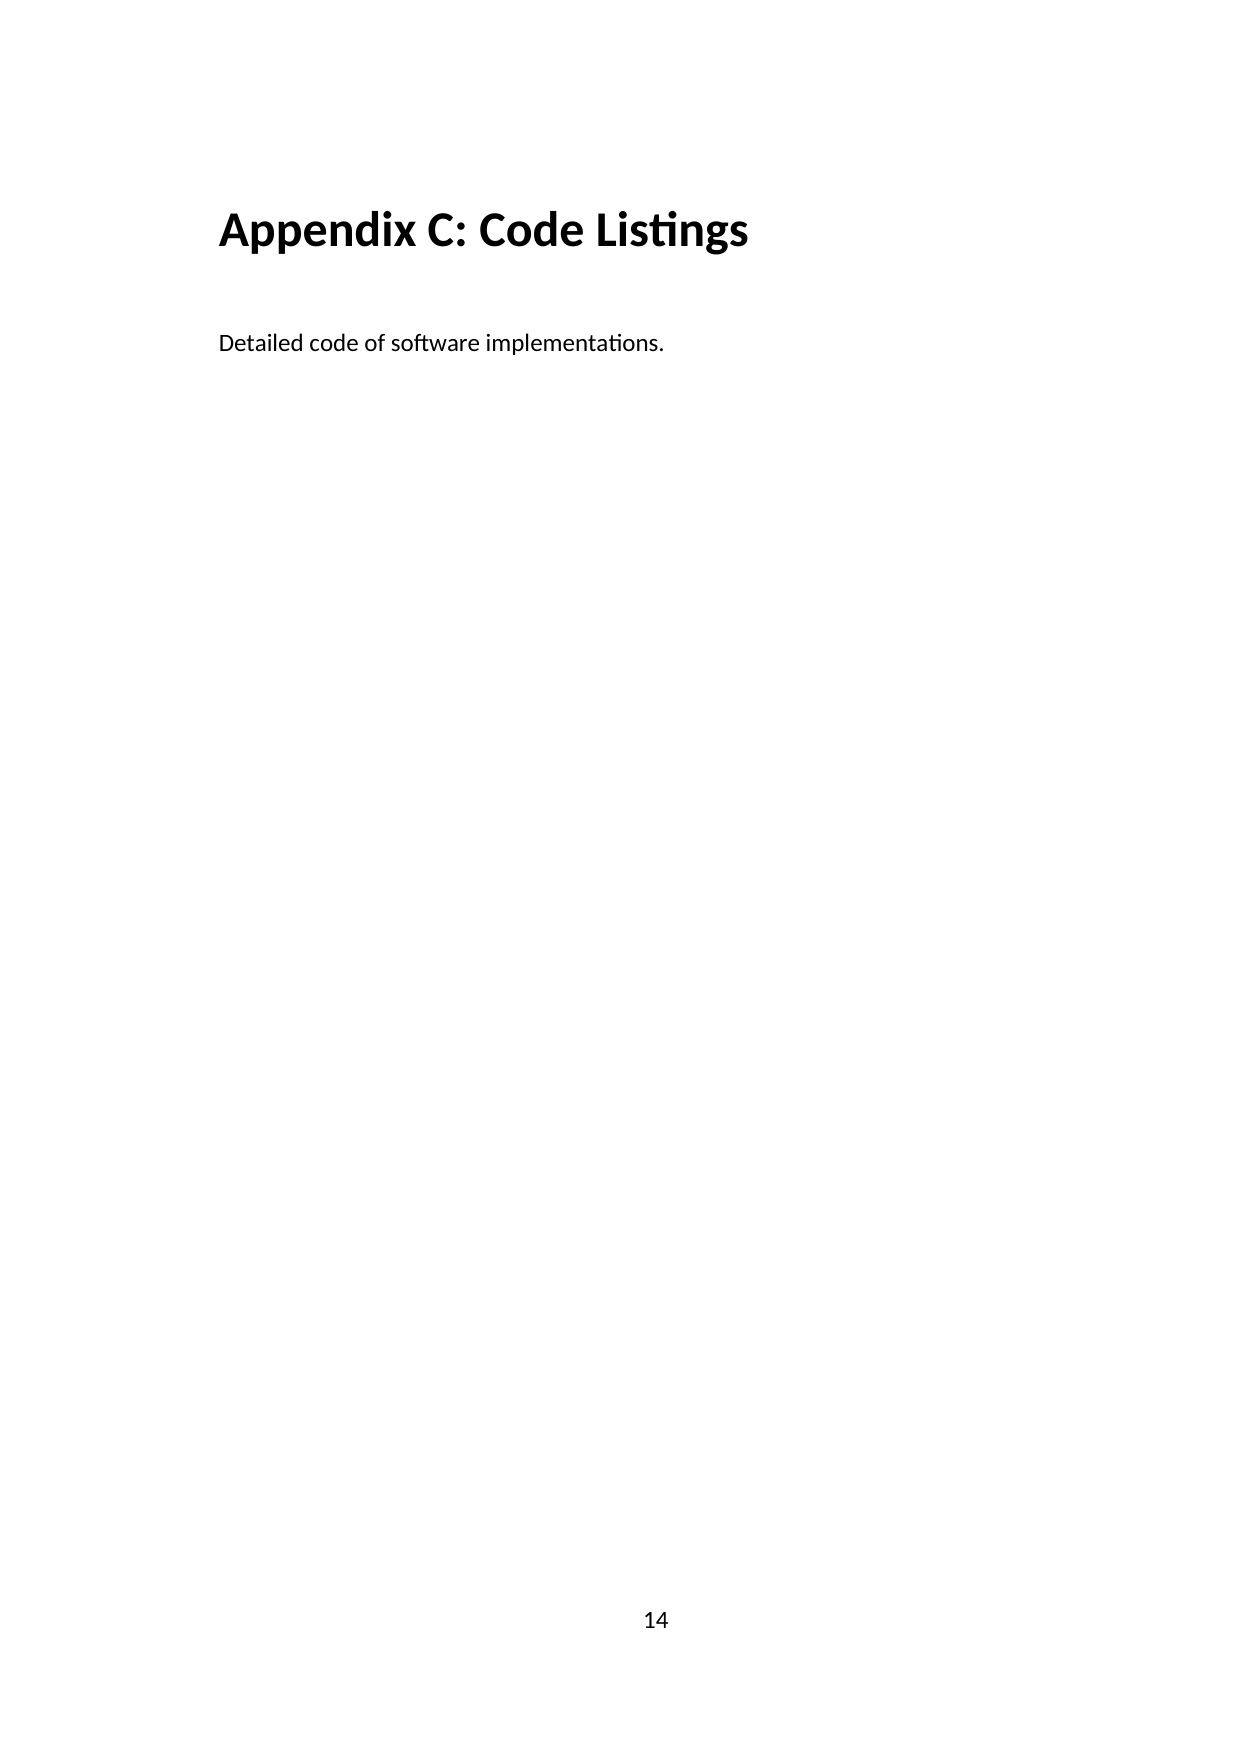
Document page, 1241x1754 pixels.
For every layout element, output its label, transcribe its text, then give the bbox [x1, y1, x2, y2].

subtitle Appendix C: Code Listings [218, 198, 1092, 259]
text Detailed code of software implementations. [218, 327, 1092, 357]
